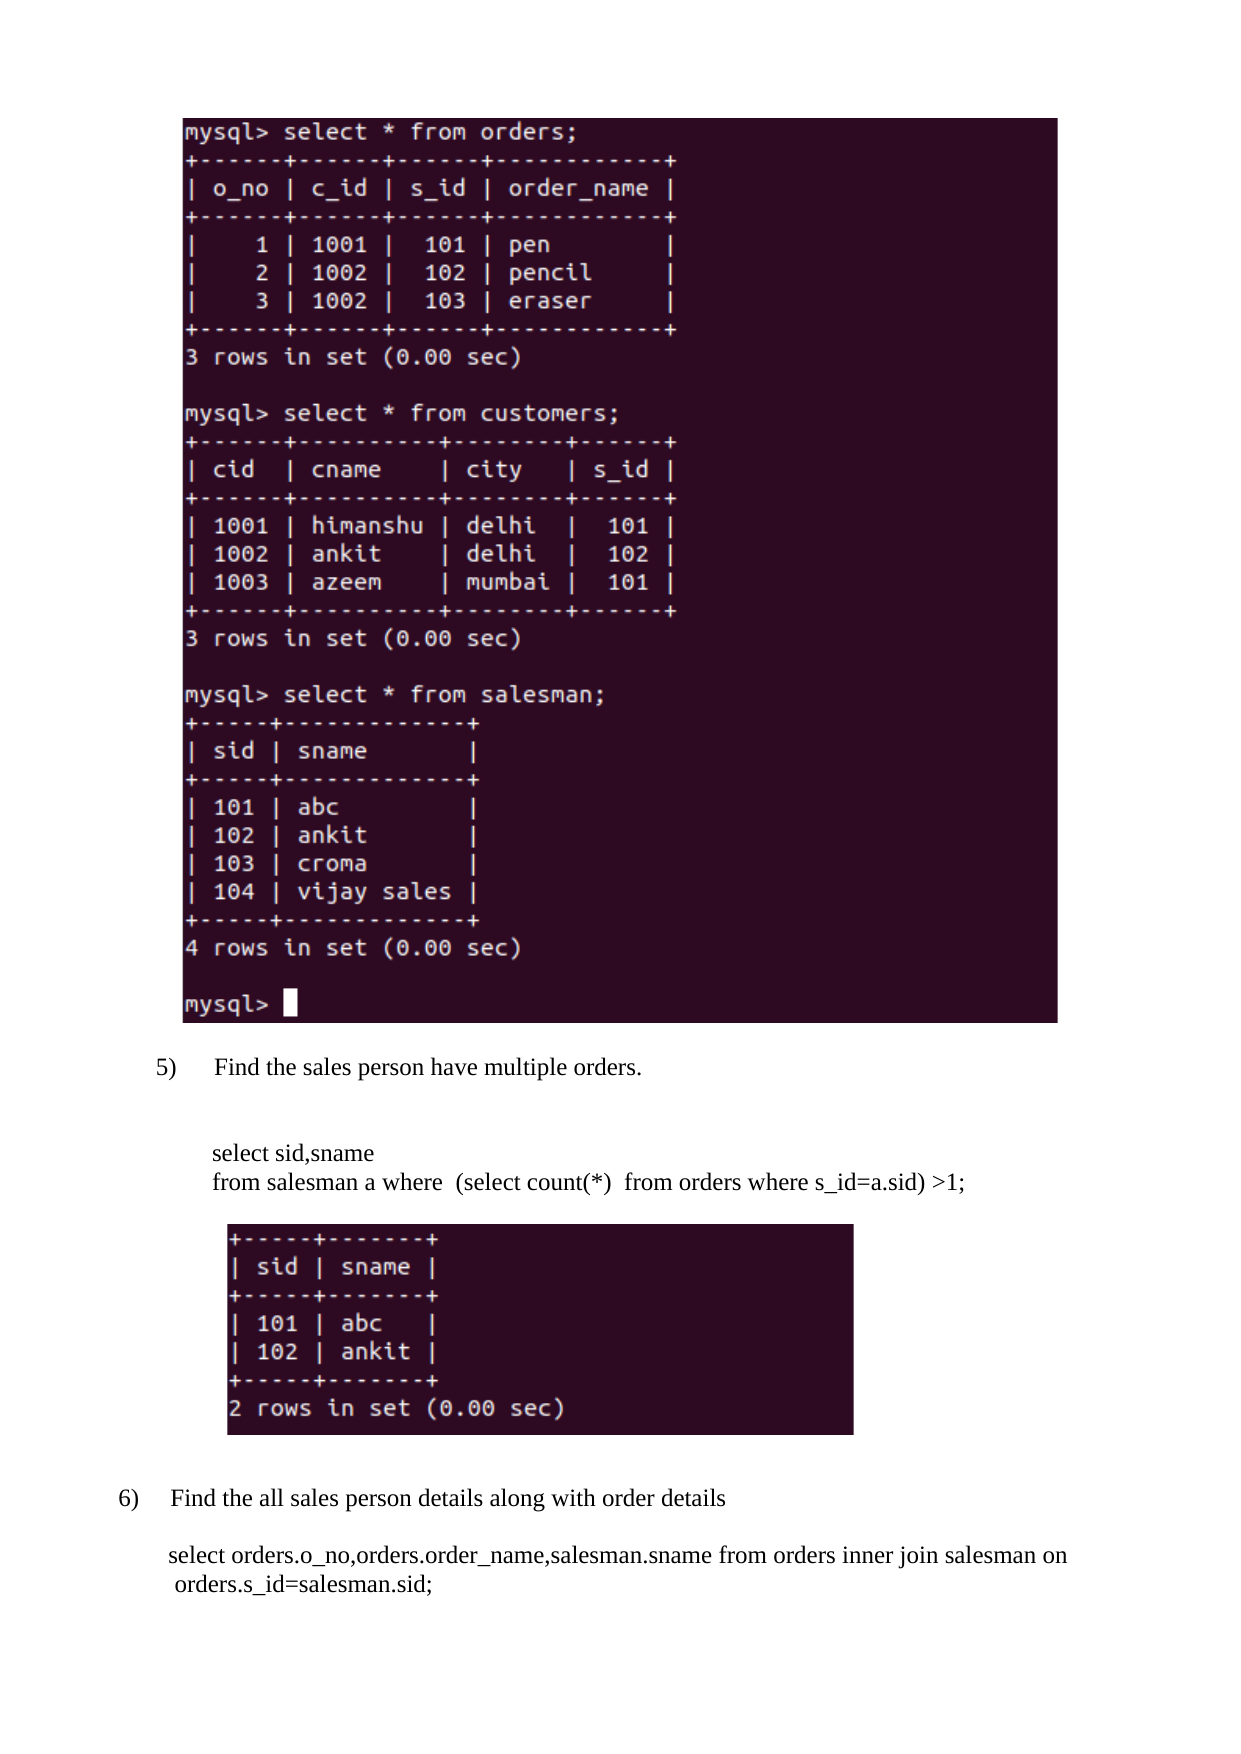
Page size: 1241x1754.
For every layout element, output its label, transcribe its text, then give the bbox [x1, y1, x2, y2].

text 5) Find the sales person have multiple orders. [118, 1052, 1122, 1080]
text select sid,sname [118, 1138, 1122, 1167]
text 6) Find the all sales person details along with order details [118, 1483, 1122, 1512]
text orders.s_id=salesman.sid; [118, 1569, 1122, 1598]
text select orders.o_no,orders.order_name,salesman.sname from orders inner join salesman on [118, 1540, 1122, 1569]
picture [182, 118, 1058, 1023]
text from salesman a where (select count(*) from orders where s_id=a.sid) >1; [118, 1167, 1122, 1195]
picture [227, 1224, 854, 1435]
